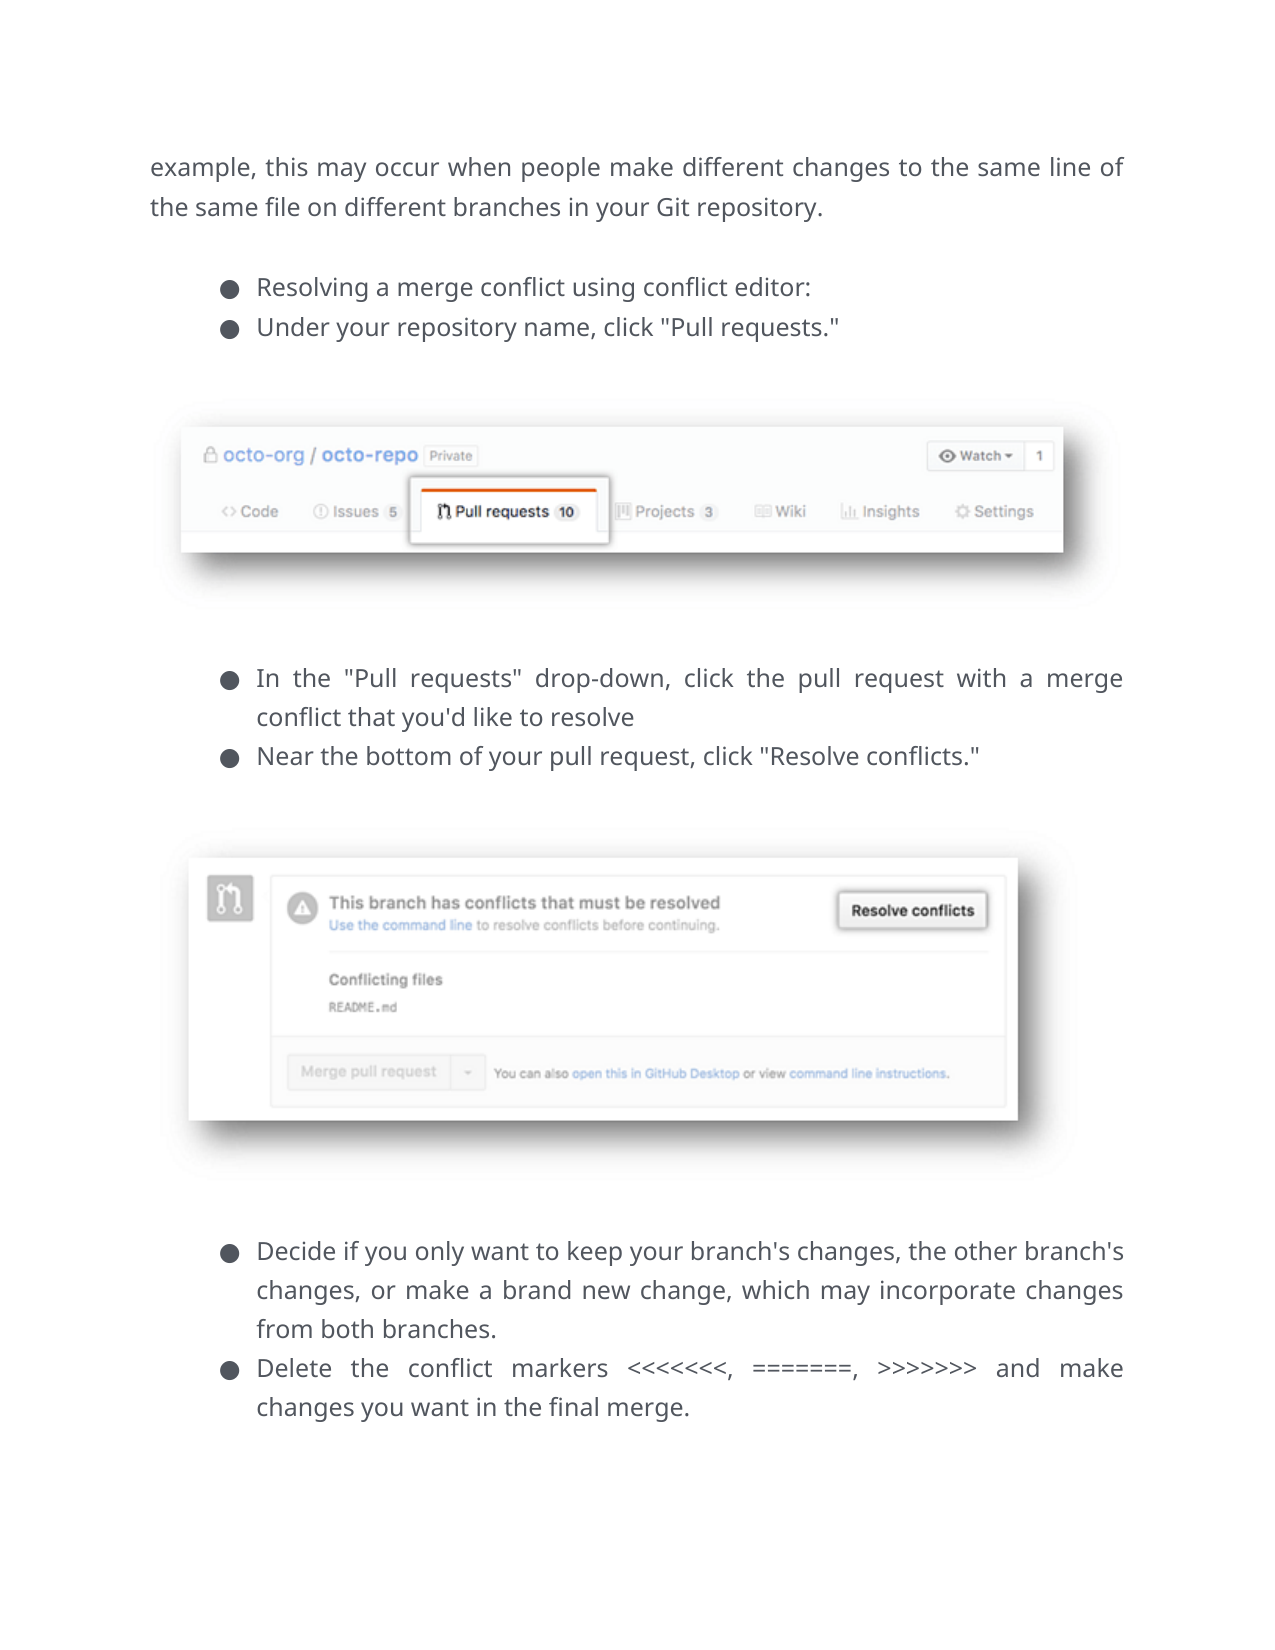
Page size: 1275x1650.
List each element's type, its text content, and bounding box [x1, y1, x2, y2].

list Resolving a merge conflict using conflict editor: [219, 270, 1125, 304]
list Near the bottom of your pull request, click "Resolve conflicts." [219, 739, 1125, 773]
list Delete the conflict markers <<<<<<<, =======, >>>>>>> and make changes you want in the final merge. [219, 1351, 1125, 1424]
picture [150, 396, 1125, 615]
picture [156, 826, 1084, 1187]
list In the "Pull requests" drop-down, click the pull request with a merge conflict that you'd like to resolve [219, 661, 1125, 734]
text example, this may occur when people make different changes to the same line of the same file on different branches in your Git repository. [150, 150, 1125, 223]
list Under your repository name, click "Pull requests." [219, 309, 1125, 343]
list Decide if you only want to keep your branch's changes, the other branch's changes, or make a brand new change, which may incorporate changes from both branches. [219, 1233, 1125, 1346]
